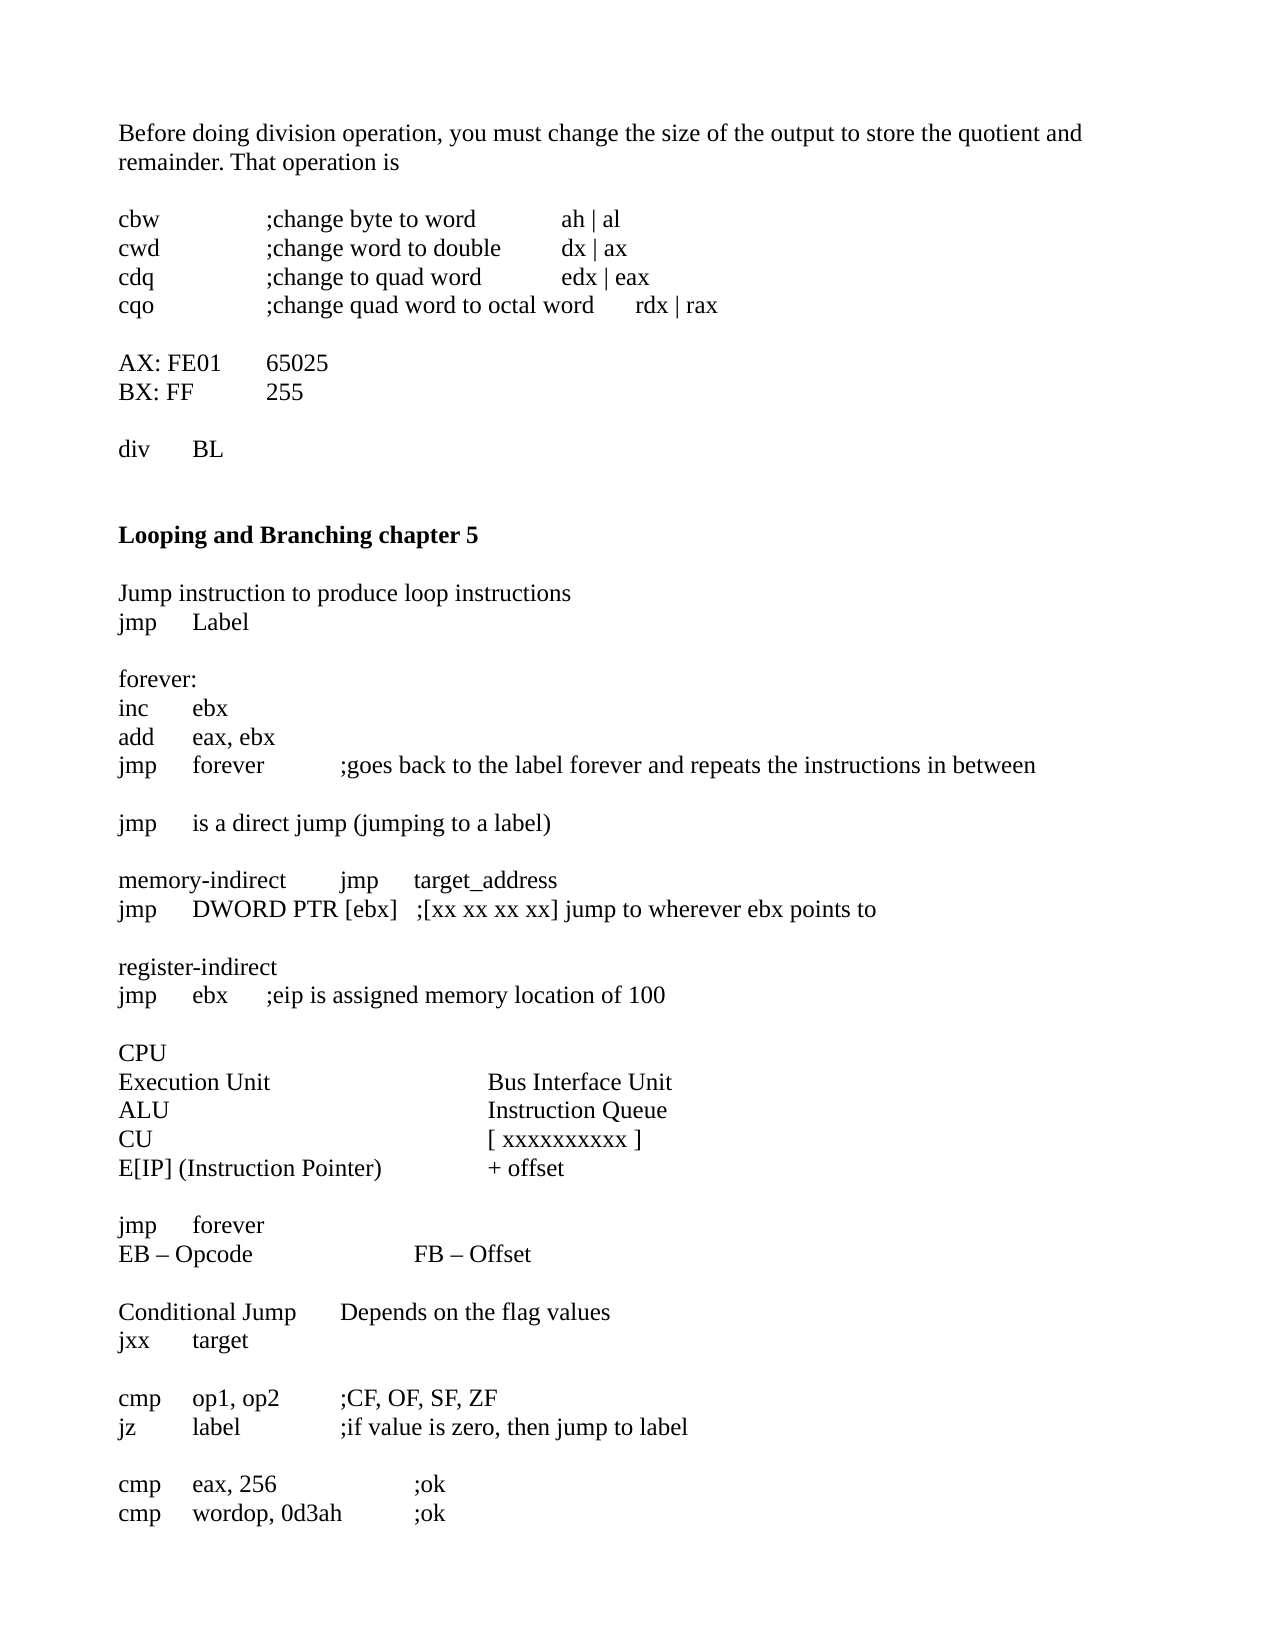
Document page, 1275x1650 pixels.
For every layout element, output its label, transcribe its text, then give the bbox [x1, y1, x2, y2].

text EB – Opcode FB – Offset [118, 1239, 1157, 1268]
text inc ebx [118, 693, 1157, 722]
text jmp is a direct jump (jumping to a label) [118, 808, 1157, 837]
text ALU Instruction Queue [118, 1096, 1157, 1124]
text Conditional Jump Depends on the flag values [118, 1297, 1157, 1326]
text jmp ebx ;eip is assigned memory location of 100 [118, 981, 1157, 1009]
text Looping and Branching chapter 5 [118, 521, 1157, 549]
text E[IP] (Instruction Pointer) + offset [118, 1153, 1157, 1182]
text Before doing division operation, you must change the size of the output to store the quotient and remainder. That operation is [118, 118, 1157, 176]
text jmp forever ;goes back to the label forever and repeats the instructions in between [118, 751, 1157, 779]
text cmp eax, 256 ;ok [118, 1469, 1157, 1498]
text jmp forever [118, 1211, 1157, 1239]
text jmp DWORD PTR [ebx] ;[xx xx xx xx] jump to wherever ebx points to [118, 894, 1157, 923]
text cwd ;change word to double dx | ax [118, 233, 1157, 262]
text jxx target [118, 1326, 1157, 1354]
text cbw ;change byte to word ah | al [118, 204, 1157, 233]
text cmp wordop, 0d3ah ;ok [118, 1498, 1157, 1527]
text cdq ;change to quad word edx | eax [118, 262, 1157, 291]
text div BL [118, 434, 1157, 463]
text forever: [118, 664, 1157, 693]
text jz label ;if value is zero, then jump to label [118, 1412, 1157, 1441]
text BX: FF 255 [118, 377, 1157, 406]
text Jump instruction to produce loop instructions [118, 578, 1157, 607]
text jmp Label [118, 607, 1157, 636]
text cmp op1, op2 ;CF, OF, SF, ZF [118, 1383, 1157, 1412]
text Execution Unit Bus Interface Unit [118, 1067, 1157, 1096]
text CU [ xxxxxxxxxx ] [118, 1124, 1157, 1153]
text memory-indirect jmp target_address [118, 866, 1157, 894]
text CPU [118, 1038, 1157, 1067]
text add eax, ebx [118, 722, 1157, 751]
text cqo ;change quad word to octal word rdx | rax [118, 291, 1157, 319]
text AX: FE01 65025 [118, 348, 1157, 377]
text register-indirect [118, 952, 1157, 981]
